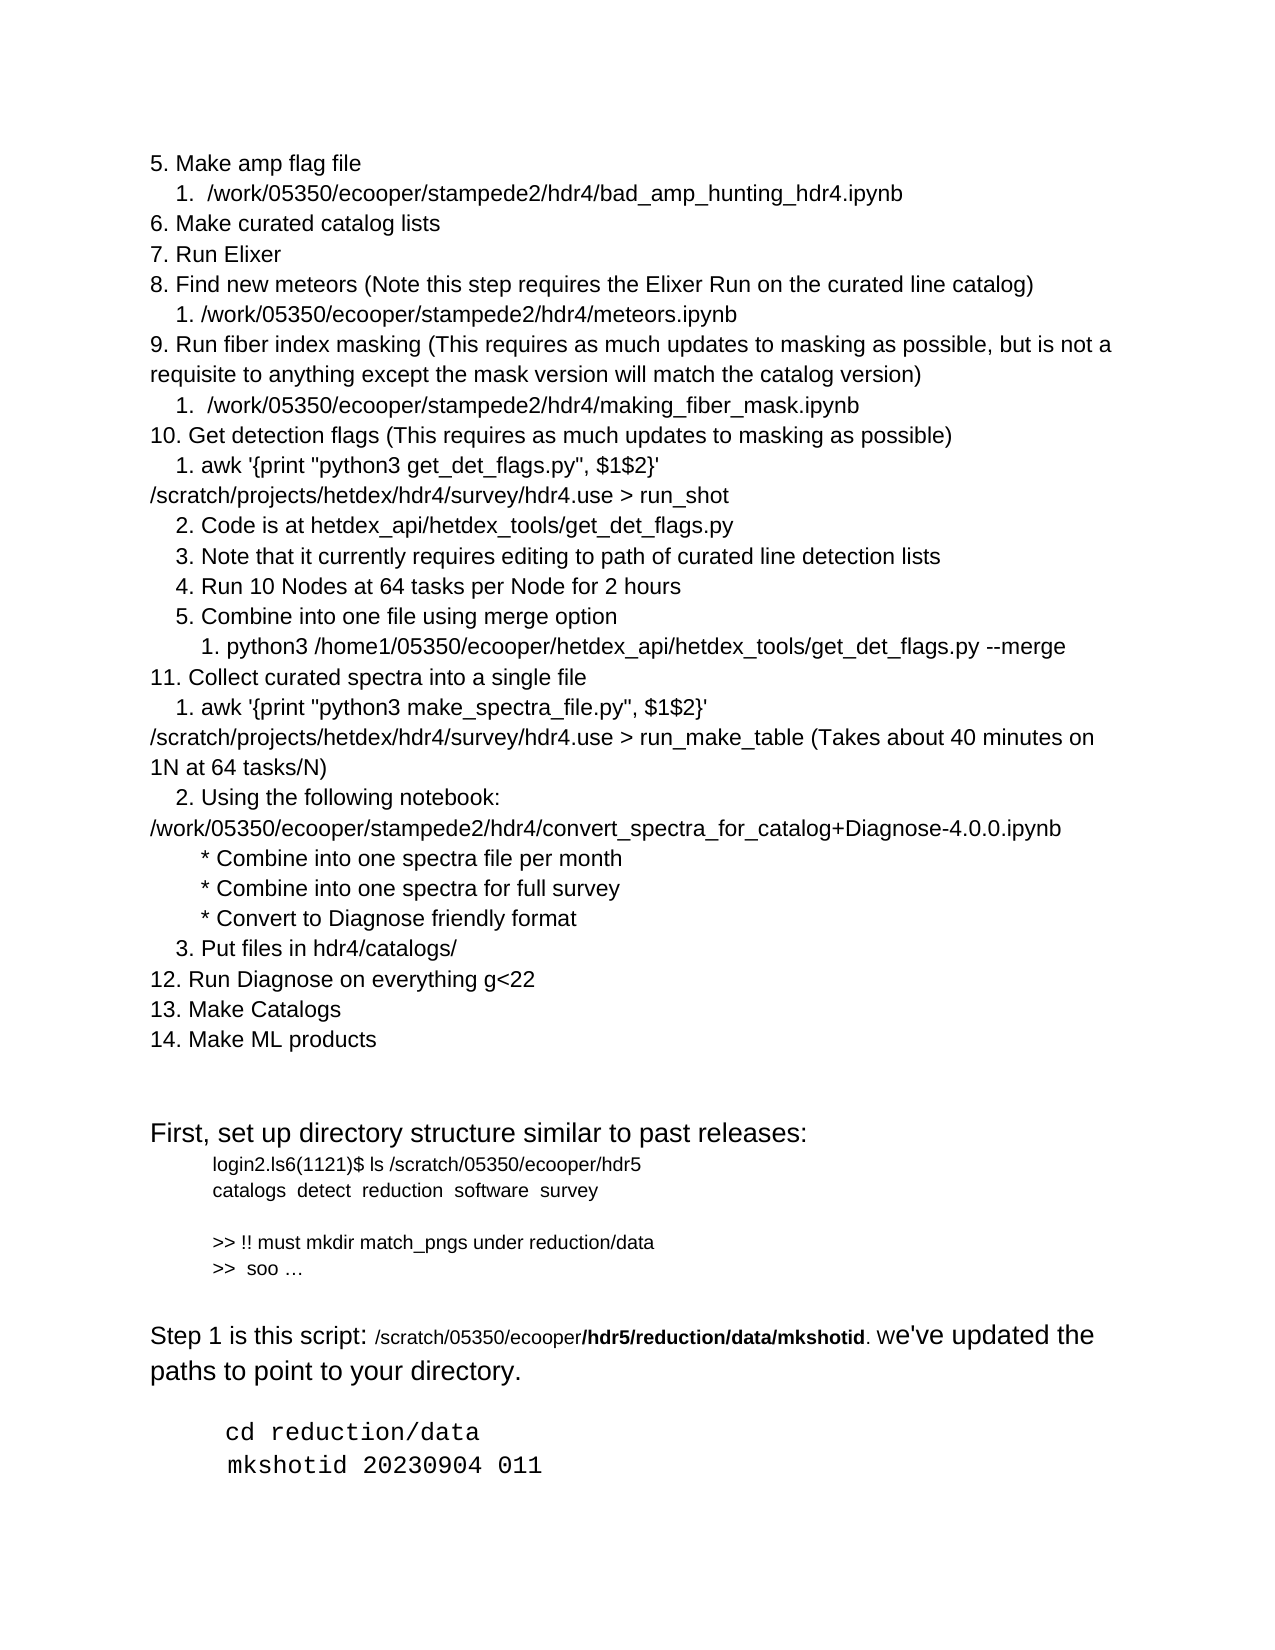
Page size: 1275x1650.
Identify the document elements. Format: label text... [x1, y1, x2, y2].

text catalogs detect reduction software survey [212, 1179, 1125, 1201]
text 1. /work/05350/ecooper/stampede2/hdr4/making_fiber_mask.ipynb [150, 392, 1125, 418]
text 3. Put files in hdr4/catalogs/ [150, 935, 1125, 962]
text 5. Combine into one file using merge option [150, 603, 1125, 629]
text 1. /work/05350/ecooper/stampede2/hdr4/bad_amp_hunting_hdr4.ipynb [150, 180, 1125, 207]
text 12. Run Diagnose on everything g<22 [150, 966, 1125, 992]
text cd reduction/data [150, 1420, 1125, 1448]
text 10. Get detection flags (This requires as much updates to masking as possible) [150, 422, 1125, 448]
text 4. Run 10 Nodes at 64 tasks per Node for 2 hours [150, 573, 1125, 599]
text >> !! must mkdir match_pngs under reduction/data >> soo … [212, 1231, 1125, 1279]
text 13. Make Catalogs [150, 996, 1125, 1022]
text 14. Make ML products [150, 1026, 1125, 1052]
text Step 1 is this script: /scratch/05350/ecooper/hdr5/reduction/data/mkshotid. We've updated the paths to point to your directory. [150, 1319, 1125, 1416]
text First, set up directory structure similar to past releases: [150, 1117, 1125, 1148]
text 9. Run fiber index masking (This requires as much updates to masking as possible, but is not a requisite to anything except the mask version will match the catalog version) [150, 331, 1125, 388]
text login2.ls6(1121)$ ls /scratch/05350/ecooper/hdr5 [212, 1153, 1125, 1175]
text 1. python3 /home1/05350/ecooper/hetdex_api/hetdex_tools/get_det_flags.py --merge [150, 633, 1125, 660]
text * Convert to Diagnose friendly format [150, 905, 1125, 932]
text 1. awk '{print "python3 make_spectra_file.py", $1$2}' /scratch/projects/hetdex/hdr4/survey/hdr4.use > run_make_table (Takes about 40 minutes on 1N at 64 tasks/N) [150, 694, 1125, 781]
text 3. Note that it currently requires editing to path of curated line detection lists [150, 543, 1125, 569]
text 7. Run Elixer [150, 241, 1125, 267]
text mkshotid 20230904 011 [212, 1452, 1125, 1481]
text 2. Using the following notebook: /work/05350/ecooper/stampede2/hdr4/convert_spectra_for_catalog+Diagnose-4.0.0.ipynb [150, 784, 1125, 841]
text 11. Collect curated spectra into a single file [150, 663, 1125, 690]
text 1. awk '{print "python3 get_det_flags.py", $1$2}' /scratch/projects/hetdex/hdr4/survey/hdr4.use > run_shot [150, 452, 1125, 509]
text * Combine into one spectra for full survey [150, 875, 1125, 901]
text 1. /work/05350/ecooper/stampede2/hdr4/meteors.ipynb [150, 301, 1125, 327]
text * Combine into one spectra file per month [150, 845, 1125, 871]
text 2. Code is at hetdex_api/hetdex_tools/get_det_flags.py [150, 512, 1125, 539]
text 8. Find new meteors (Note this step requires the Elixer Run on the curated line catalog) [150, 271, 1125, 297]
text 5. Make amp flag file [150, 150, 1125, 176]
text 6. Make curated catalog lists [150, 210, 1125, 237]
